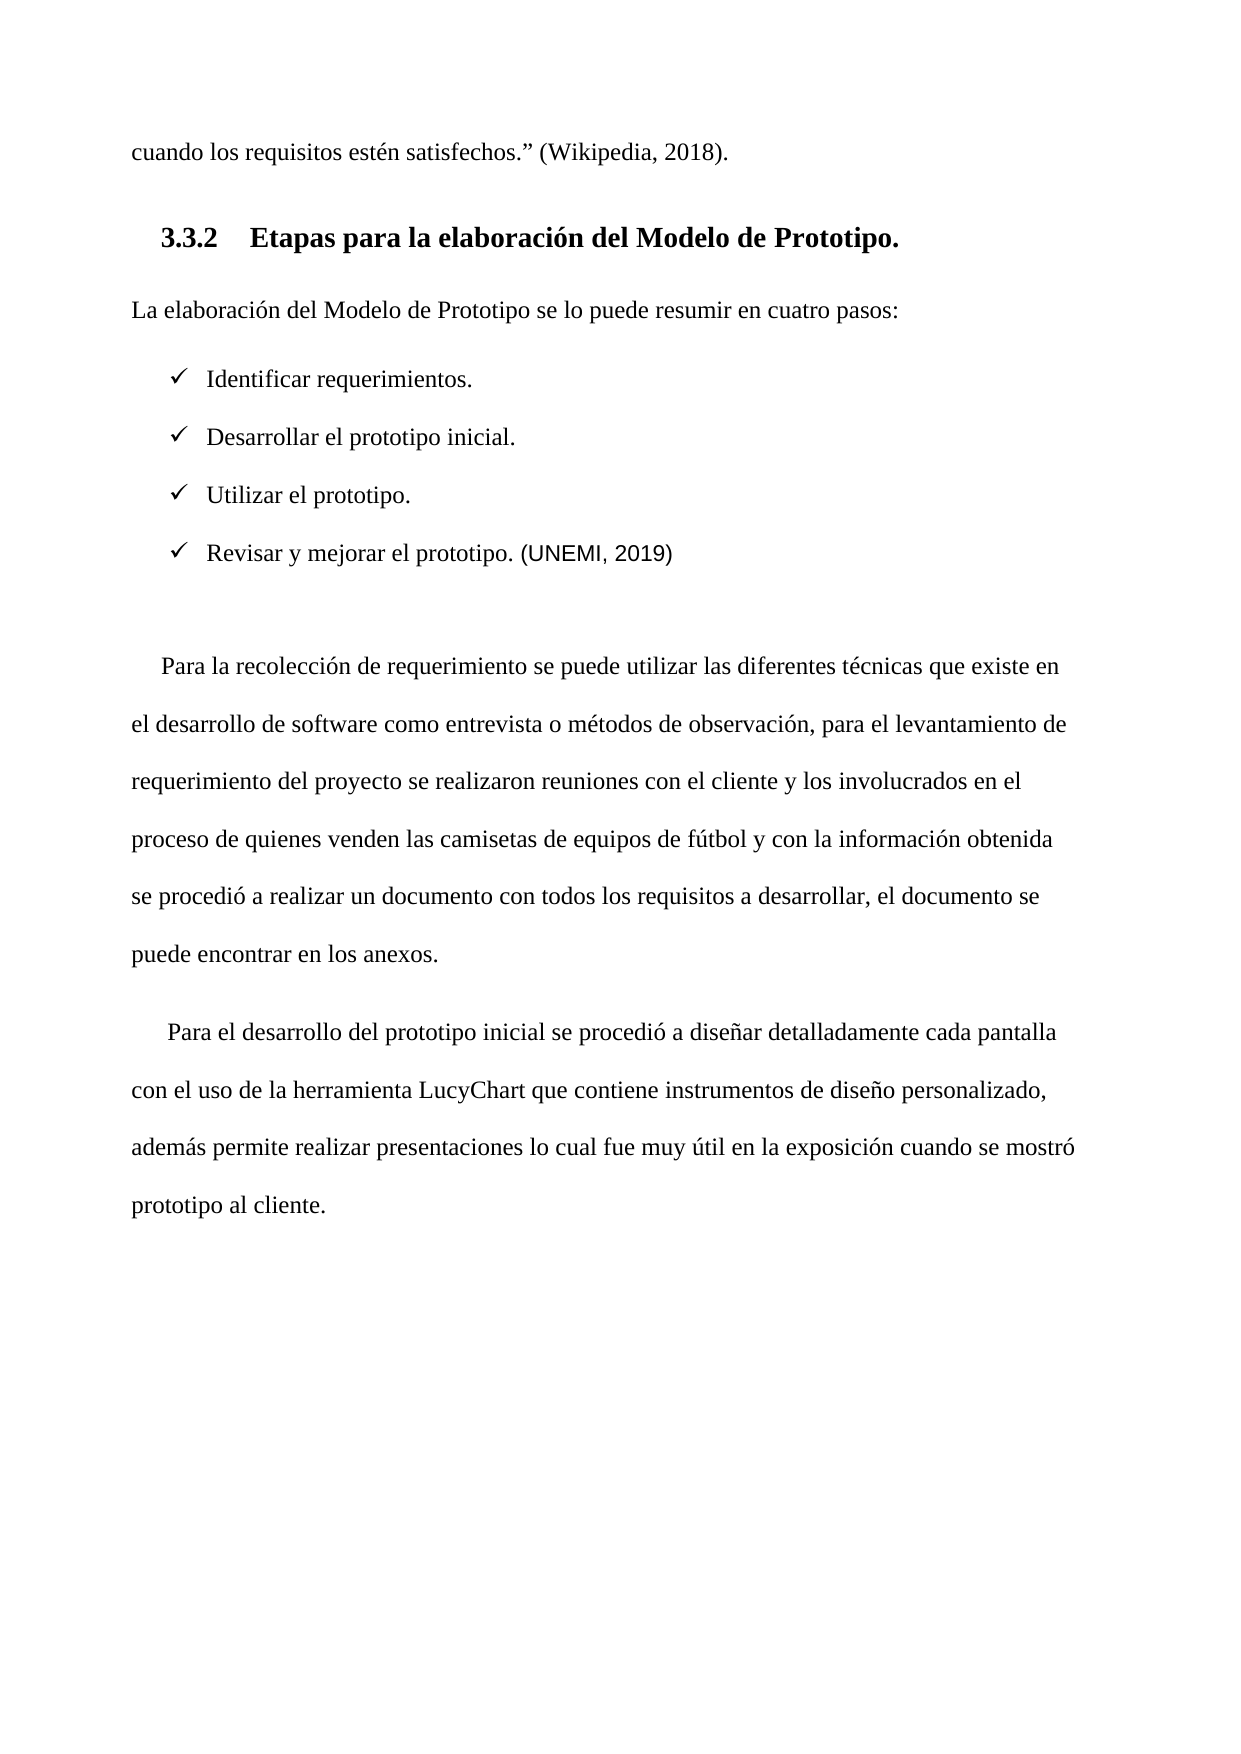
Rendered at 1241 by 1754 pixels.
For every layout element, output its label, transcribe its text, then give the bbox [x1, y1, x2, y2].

text Para el desarrollo del prototipo inicial se procedió a diseñar detalladamente cada pantalla con el uso de la herramienta LucyChart que contiene instrumentos de diseño personalizado, además permite realizar presentaciones lo cual fue muy útil en la exposición cuando se mostró prototipo al cliente. [131, 1017, 1077, 1218]
text cuando los requisitos estén satisfechos.” (Wikipedia, 2018). [131, 137, 1076, 166]
list Revisar y mejorar el prototipo. (UNEMI, 2019) [169, 538, 1194, 566]
text La elaboración del Modelo de Prototipo se lo puede resumir en cuatro pasos: [131, 295, 1194, 324]
list Identificar requerimientos. [169, 364, 1194, 392]
list Desarrollar el prototipo inicial. [169, 422, 1194, 450]
text Para la recolección de requerimiento se puede utilizar las diferentes técnicas que existe en el desarrollo de software como entrevista o métodos de observación, para el levantamiento de requerimiento del proyecto se realizaron reuniones con el cliente y los involucrados en el proceso de quienes venden las camisetas de equipos de fútbol y con la información obtenida se procedió a realizar un documento con todos los requisitos a desarrollar, el documento se puede encontrar en los anexos. [131, 651, 1069, 968]
subtitle Etapas para la elaboración del Modelo de Prototipo. [161, 220, 1194, 254]
list Utilizar el prototipo. [169, 480, 1194, 508]
